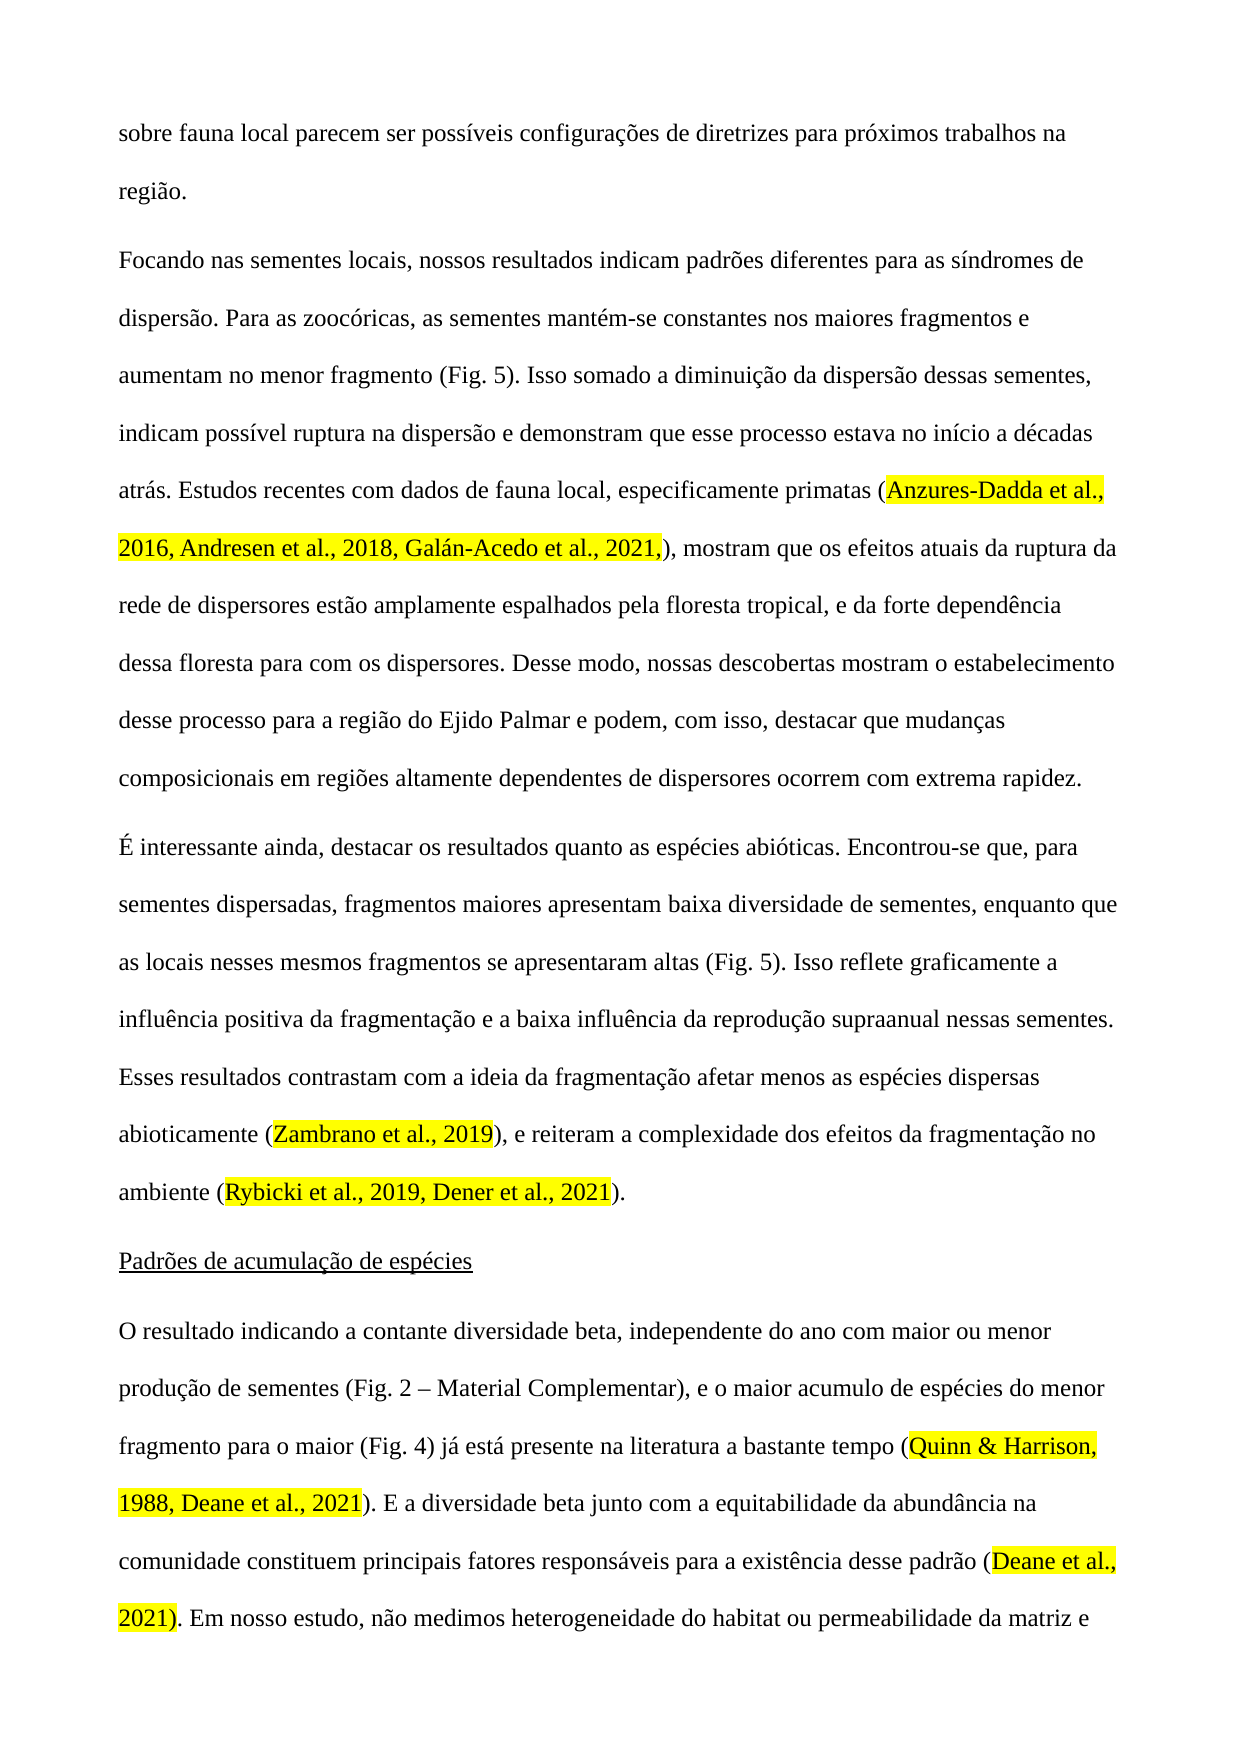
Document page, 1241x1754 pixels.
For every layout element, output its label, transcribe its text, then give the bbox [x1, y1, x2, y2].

text Focando nas sementes locais, nossos resultados indicam padrões diferentes para as síndromes de dispersão. Para as zoocóricas, as sementes mantém-se constantes nos maiores fragmentos e aumentam no menor fragmento (Fig. 5). Isso somado a diminuição da dispersão dessas sementes, indicam possível ruptura na dispersão e demonstram que esse processo estava no início a décadas atrás. Estudos recentes com dados de fauna local, especificamente primatas (Anzures-Dadda et al., 2016, Andresen et al., 2018, Galán-Acedo et al., 2021,), mostram que os efeitos atuais da ruptura da rede de dispersores estão amplamente espalhados pela floresta tropical, e da forte dependência dessa floresta para com os dispersores. Desse modo, nossas descobertas mostram o estabelecimento desse processo para a região do Ejido Palmar e podem, com isso, destacar que mudanças composicionais em regiões altamente dependentes de dispersores ocorrem com extrema rapidez. [118, 245, 1122, 791]
text sobre fauna local parecem ser possíveis configurações de diretrizes para próximos trabalhos na região. [118, 118, 1122, 204]
text Padrões de acumulação de espécies [118, 1246, 1122, 1275]
text O resultado indicando a contante diversidade beta, independente do ano com maior ou menor produção de sementes (Fig. 2 – Material Complementar), e o maior acumulo de espécies do menor fragmento para o maior (Fig. 4) já está presente na literatura a bastante tempo (Quinn & Harrison, 1988, Deane et al., 2021). E a diversidade beta junto com a equitabilidade da abundância na comunidade constituem principais fatores responsáveis para a existência desse padrão (Deane et al., 2021). Em nosso estudo, não medimos heterogeneidade do habitat ou permeabilidade da matriz e [118, 1316, 1122, 1632]
text É interessante ainda, destacar os resultados quanto as espécies abióticas. Encontrou-se que, para sementes dispersadas, fragmentos maiores apresentam baixa diversidade de sementes, enquanto que as locais nesses mesmos fragmentos se apresentaram altas (Fig. 5). Isso reflete graficamente a influência positiva da fragmentação e a baixa influência da reprodução supraanual nessas sementes. Esses resultados contrastam com a ideia da fragmentação afetar menos as espécies dispersas abioticamente (Zambrano et al., 2019), e reiteram a complexidade dos efeitos da fragmentação no ambiente (Rybicki et al., 2019, Dener et al., 2021). [118, 832, 1122, 1206]
